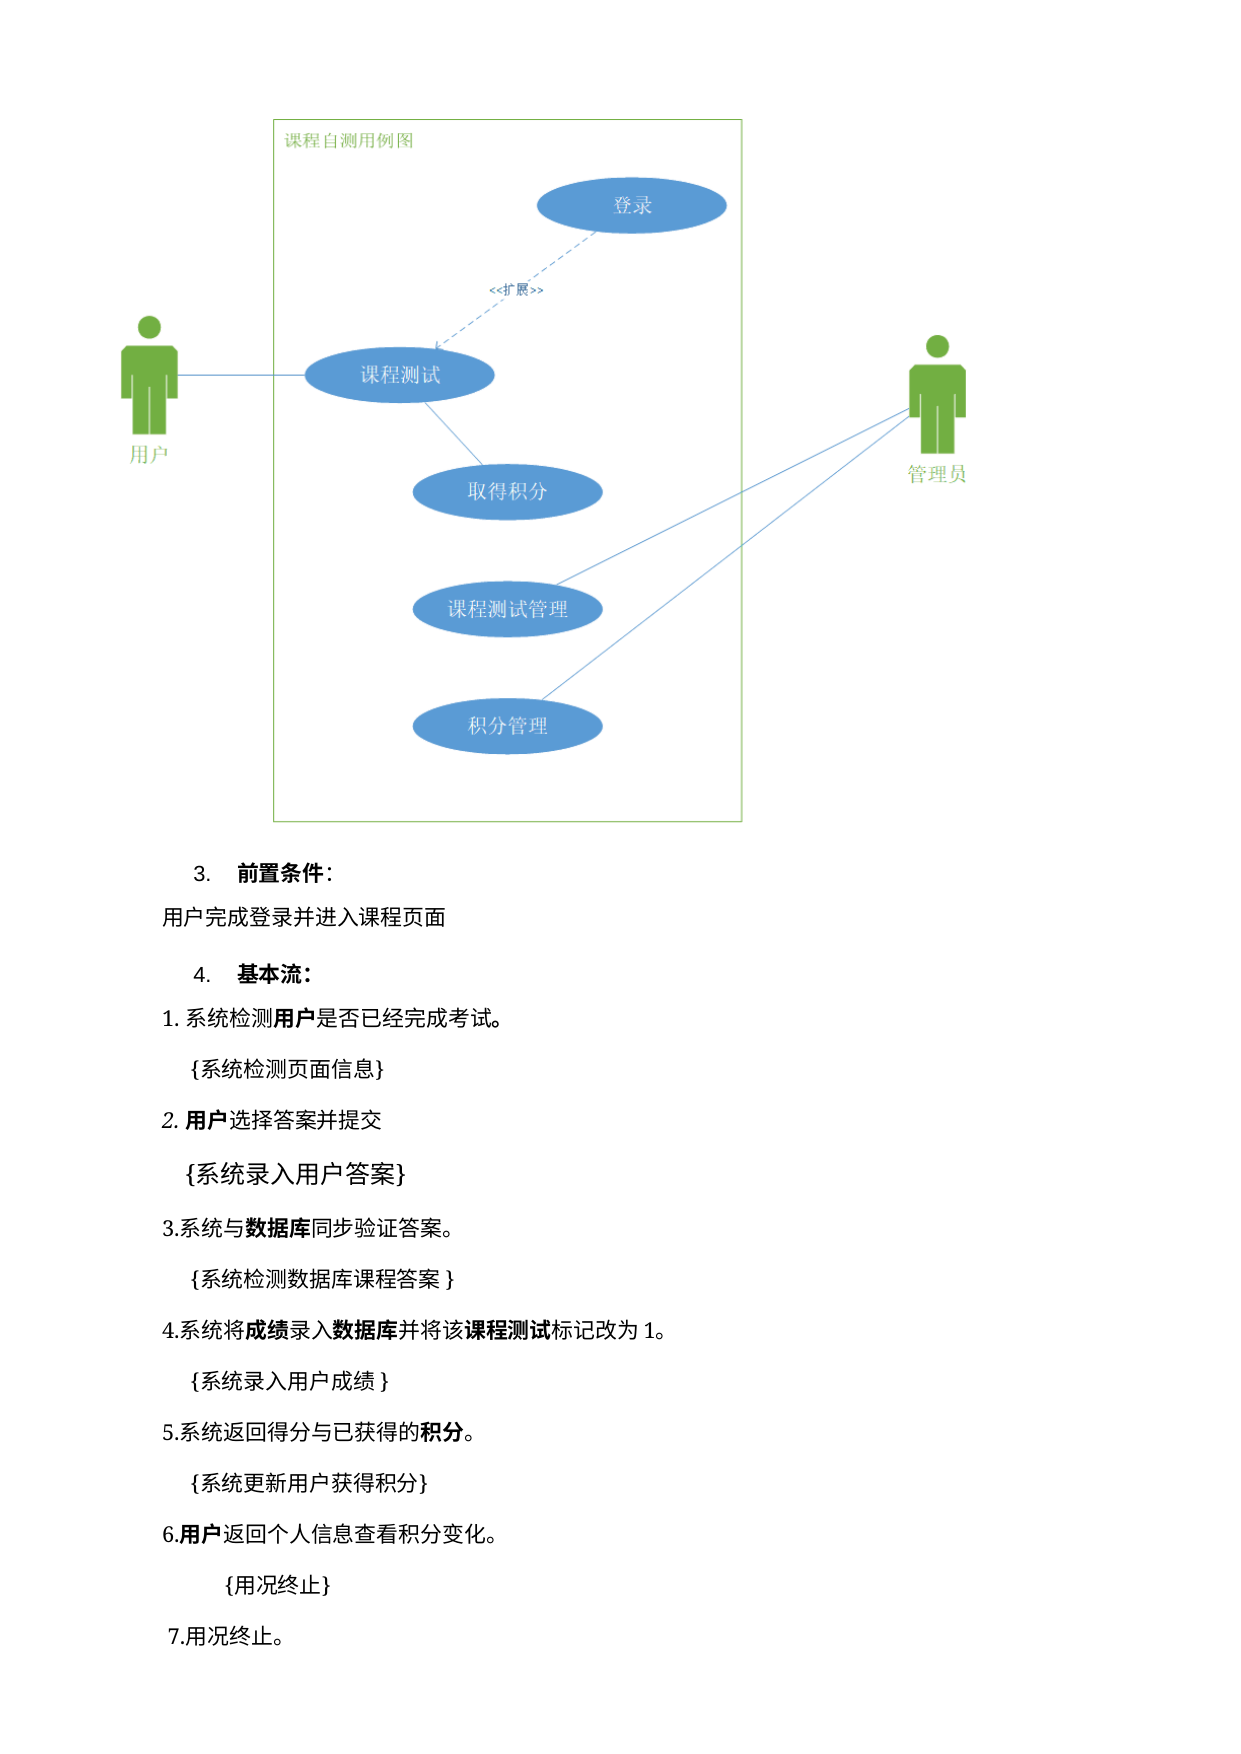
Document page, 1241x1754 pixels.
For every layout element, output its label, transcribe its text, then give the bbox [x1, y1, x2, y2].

subtitle 基本流： [193, 957, 1122, 988]
text 2. 用户选择答案并提交 [118, 1103, 1122, 1135]
picture [118, 118, 979, 823]
text {系统检测页面信息} [118, 1052, 1122, 1084]
text 7.用况终止。 [118, 1619, 1122, 1651]
text 4.系统将成绩录入数据库并将该课程测试标记改为1。 [118, 1313, 1122, 1344]
text {系统录入用户答案} [118, 1154, 1122, 1190]
text {用况终止} [118, 1568, 1122, 1599]
text {系统检测数据库课程答案 } [118, 1262, 1122, 1293]
text 3.系统与数据库同步验证答案。 [118, 1211, 1122, 1242]
text {系统录入用户成绩 } [118, 1364, 1122, 1395]
text 用户完成登录并进入课程页面 [118, 900, 1122, 932]
text 1. 系统检测用户是否已经完成考试。 [118, 1001, 1122, 1033]
text {系统更新用户获得积分} [118, 1466, 1122, 1497]
text 6.用户返回个人信息查看积分变化。 [118, 1517, 1122, 1548]
subtitle 前置条件： [193, 856, 1122, 888]
text 5.系统返回得分与已获得的积分。 [118, 1415, 1122, 1446]
